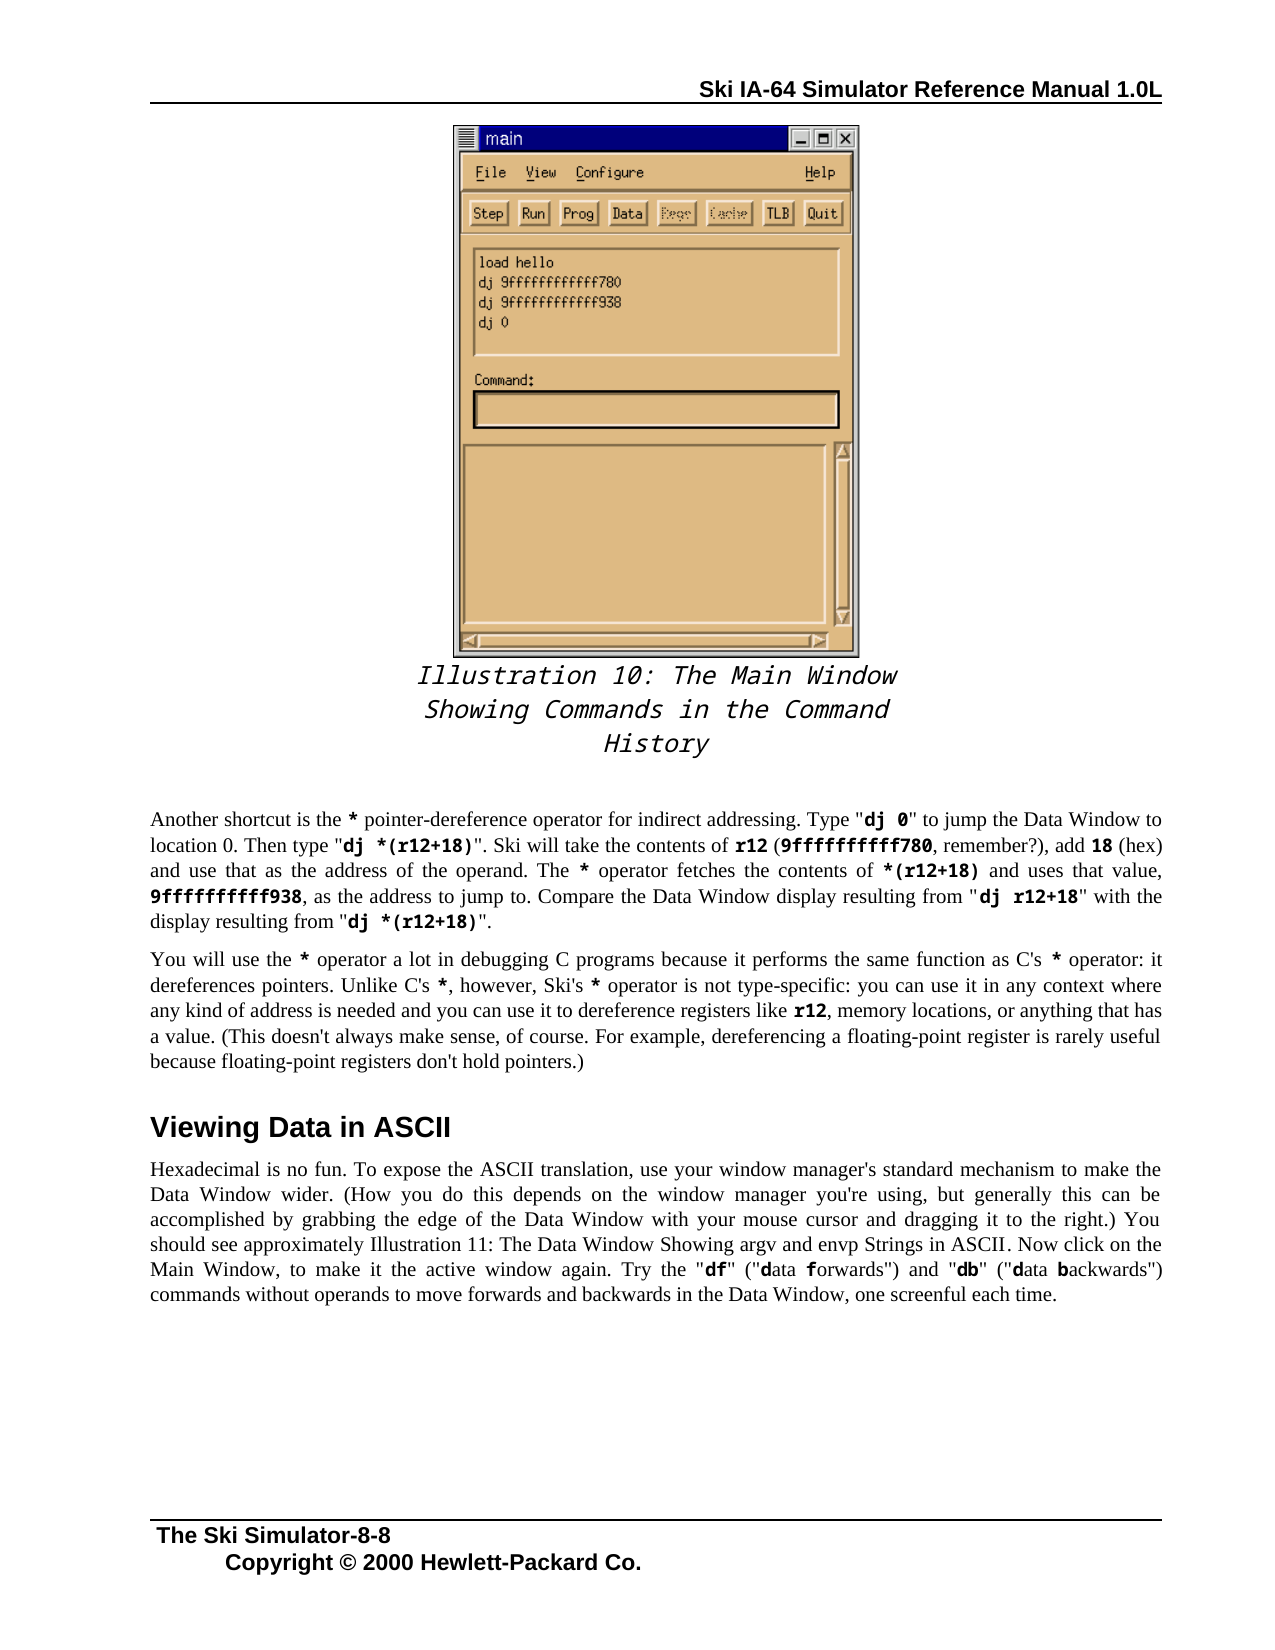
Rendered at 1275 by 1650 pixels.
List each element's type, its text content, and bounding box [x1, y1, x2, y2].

text You will use the * operator a lot in debugging C programs because it performs the same function as C's * operator: it dereferences pointers. Unlike C's *, however, Ski's * operator is not type-specific: you can use it in any context where any kind of address is needed and you can use it to dereference registers like r12, memory locations, or anything that has a value. (This doesn't always make sense, of course. For example, dereferencing a floating-point register is rarely useful because floating-point registers don't hold pointers.) [150, 947, 1162, 1073]
picture [453, 125, 860, 658]
text Hexadecimal is no fun. To expose the ASCII translation, use your window manager's standard mechanism to make the Data Window wider. (How you do this depends on the window manager you're using, but generally this can be accomplished by grabbing the edge of the Data Window with your mouse cursor and dragging it to the right.) You should see approximately Illustration 11: The Data Window Showing argv and envp Strings in ASCII. Now click on the Main Window, to make it the active window again. Try the "df" ("data forwards") and "db" ("data backwards") commands without operands to move forwards and backwards in the Data Window, one screenful each time. [150, 1156, 1162, 1306]
subtitle Viewing Data in ASCII [150, 1111, 1162, 1143]
table_header [150, 113, 1162, 807]
text Another shortcut is the * pointer-dereference operator for indirect addressing. Type "dj 0" to jump the Data Window to location 0. Then type "dj *(r12+18)". Ski will take the contents of r12 (9ffffffffff780, remember?), add 18 (hex) and use that as the address of the operand. The * operator fetches the contents of *(r12+18) and uses that value, 9ffffffffff938, as the address to jump to. Compare the Data Window display resulting from "dj r12+18" with the display resulting from "dj *(r12+18)". [150, 807, 1162, 934]
